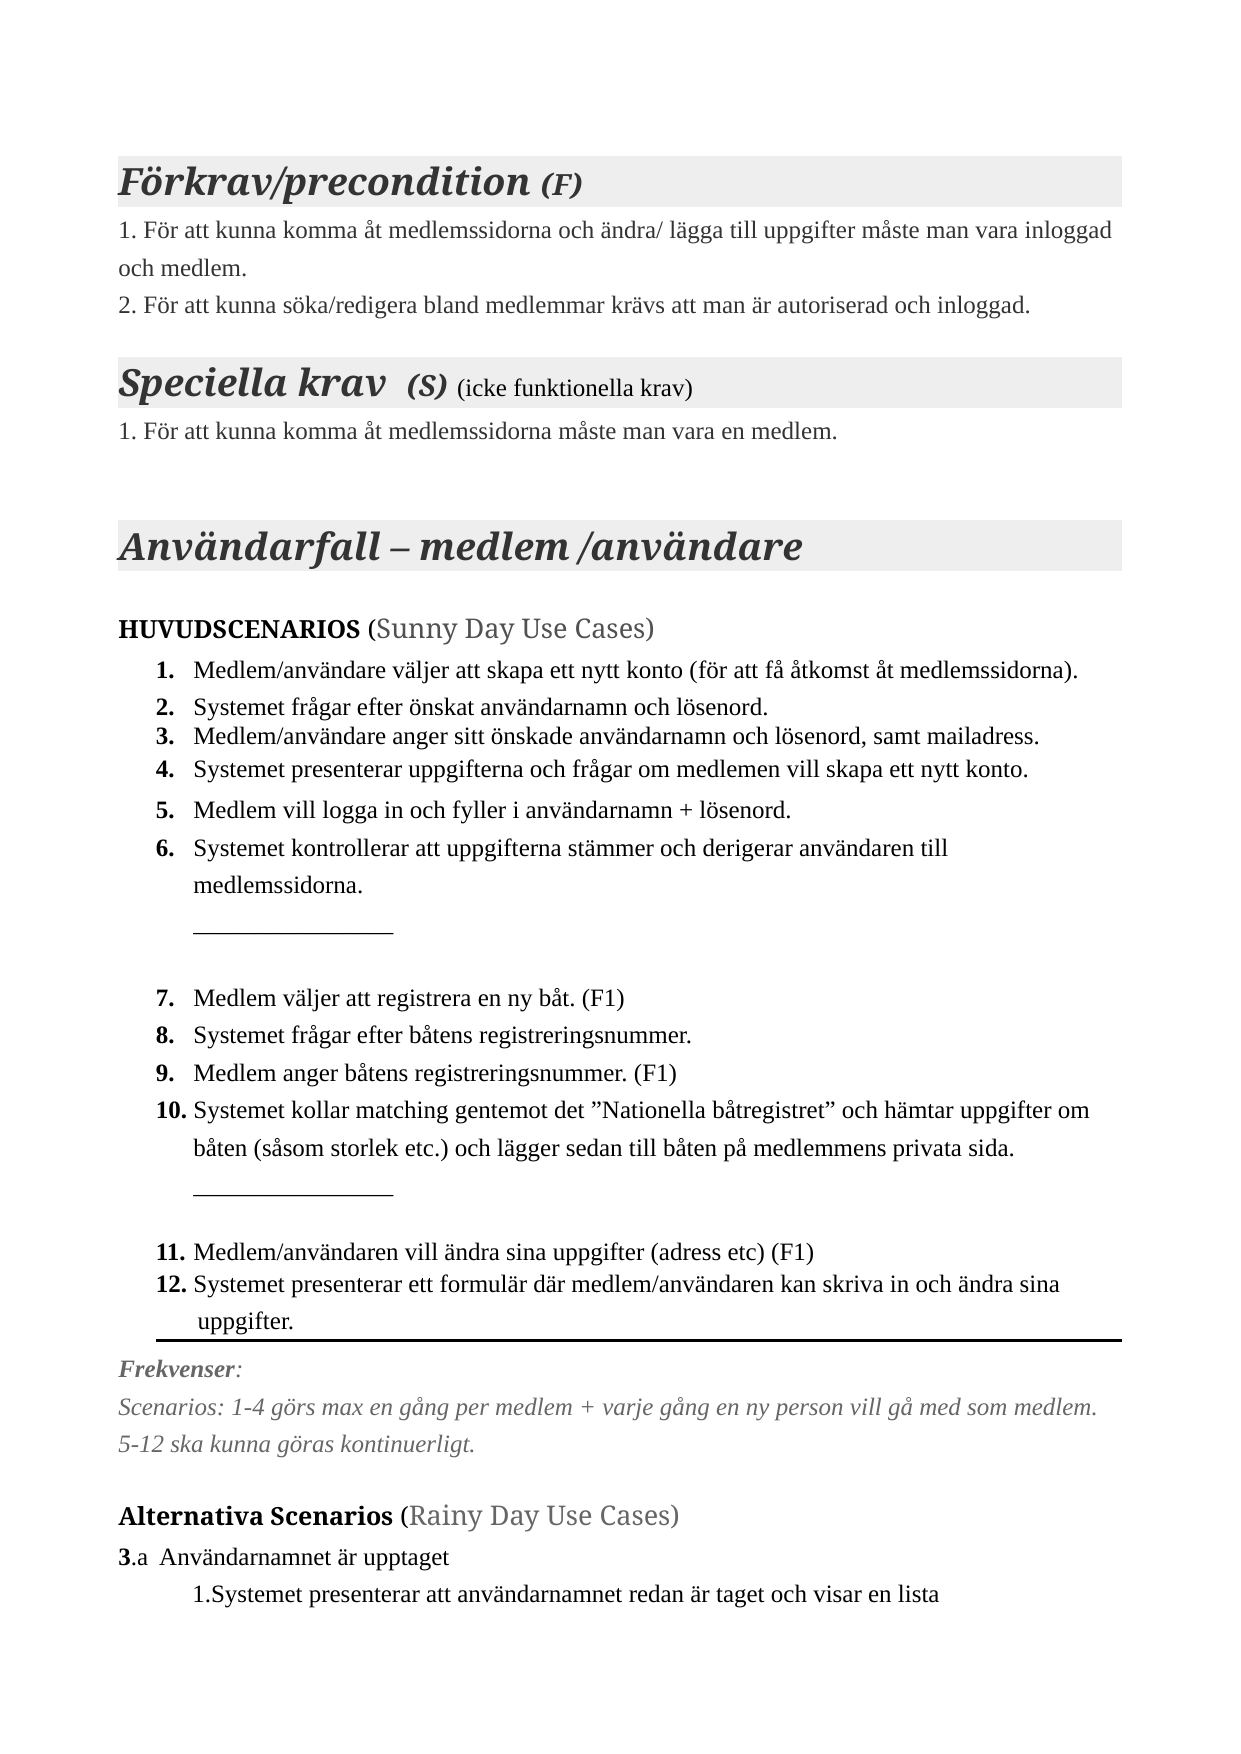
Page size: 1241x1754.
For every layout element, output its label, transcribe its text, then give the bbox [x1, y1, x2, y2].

list Systemet presenterar ett formulär där medlem/användaren kan skriva in och ändra sina [156, 1269, 1122, 1298]
text Frekvenser: [118, 1346, 1122, 1383]
text 1.Systemet presenterar att användarnamnet redan är taget och visar en lista [118, 1571, 1122, 1608]
list Systemet kollar matching gentemot det ”Nationella båtregistret” och hämtar uppgifter om båten (såsom storlek etc.) och lägger sedan till båten på medlemmens privata sida. [156, 1087, 1122, 1162]
list 2. För att kunna söka/redigera bland medlemmar krävs att man är autoriserad och inloggad. [118, 282, 1122, 319]
subtitle Speciella krav (S) (icke funktionella krav) [118, 357, 1122, 408]
text Alternativa Scenarios (Rainy Day Use Cases) [118, 1496, 1122, 1533]
list 1. För att kunna komma åt medlemssidorna och ändra/ lägga till uppgifter måste man vara inloggad och medlem. [118, 207, 1122, 282]
list Medlem/användare väljer att skapa ett nytt konto (för att få åtkomst åt medlemssidorna). [156, 646, 1122, 684]
list ________________ [156, 1162, 1122, 1199]
list Systemet presenterar uppgifterna och frågar om medlemen vill skapa ett nytt konto. [156, 754, 1122, 783]
list Medlem anger båtens registreringsnummer. (F1) [156, 1049, 1122, 1087]
text 3.a Användarnamnet är upptaget [118, 1533, 1122, 1571]
list Medlem/användare anger sitt önskade användarnamn och lösenord, samt mailadress. [156, 721, 1122, 750]
list Systemet frågar efter önskat användarnamn och lösenord. [156, 684, 1122, 721]
text 5-12 ska kunna göras kontinuerligt. [118, 1421, 1122, 1458]
text Scenarios: 1-4 görs max en gång per medlem + varje gång en ny person vill gå med som medlem. [118, 1383, 1122, 1421]
list Medlem/användaren vill ändra sina uppgifter (adress etc) (F1) [156, 1237, 1122, 1265]
list Medlem vill logga in och fyller i användarnamn + lösenord. [156, 787, 1122, 824]
list Medlem väljer att registrera en ny båt. (F1) [156, 974, 1122, 1012]
subtitle Förkrav/precondition (F) [118, 156, 1122, 207]
text HUVUDSCENARIOS (Sunny Day Use Cases) [118, 609, 1122, 646]
subtitle Användarfall – medlem /användare [118, 520, 1122, 571]
list uppgifter. [156, 1302, 1122, 1339]
list Systemet frågar efter båtens registreringsnummer. [156, 1012, 1122, 1049]
list Systemet kontrollerar att uppgifterna stämmer och derigerar användaren till medlemssidorna. ________________ [156, 824, 1122, 937]
text 1. För att kunna komma åt medlemssidorna måste man vara en medlem. [118, 408, 1122, 445]
